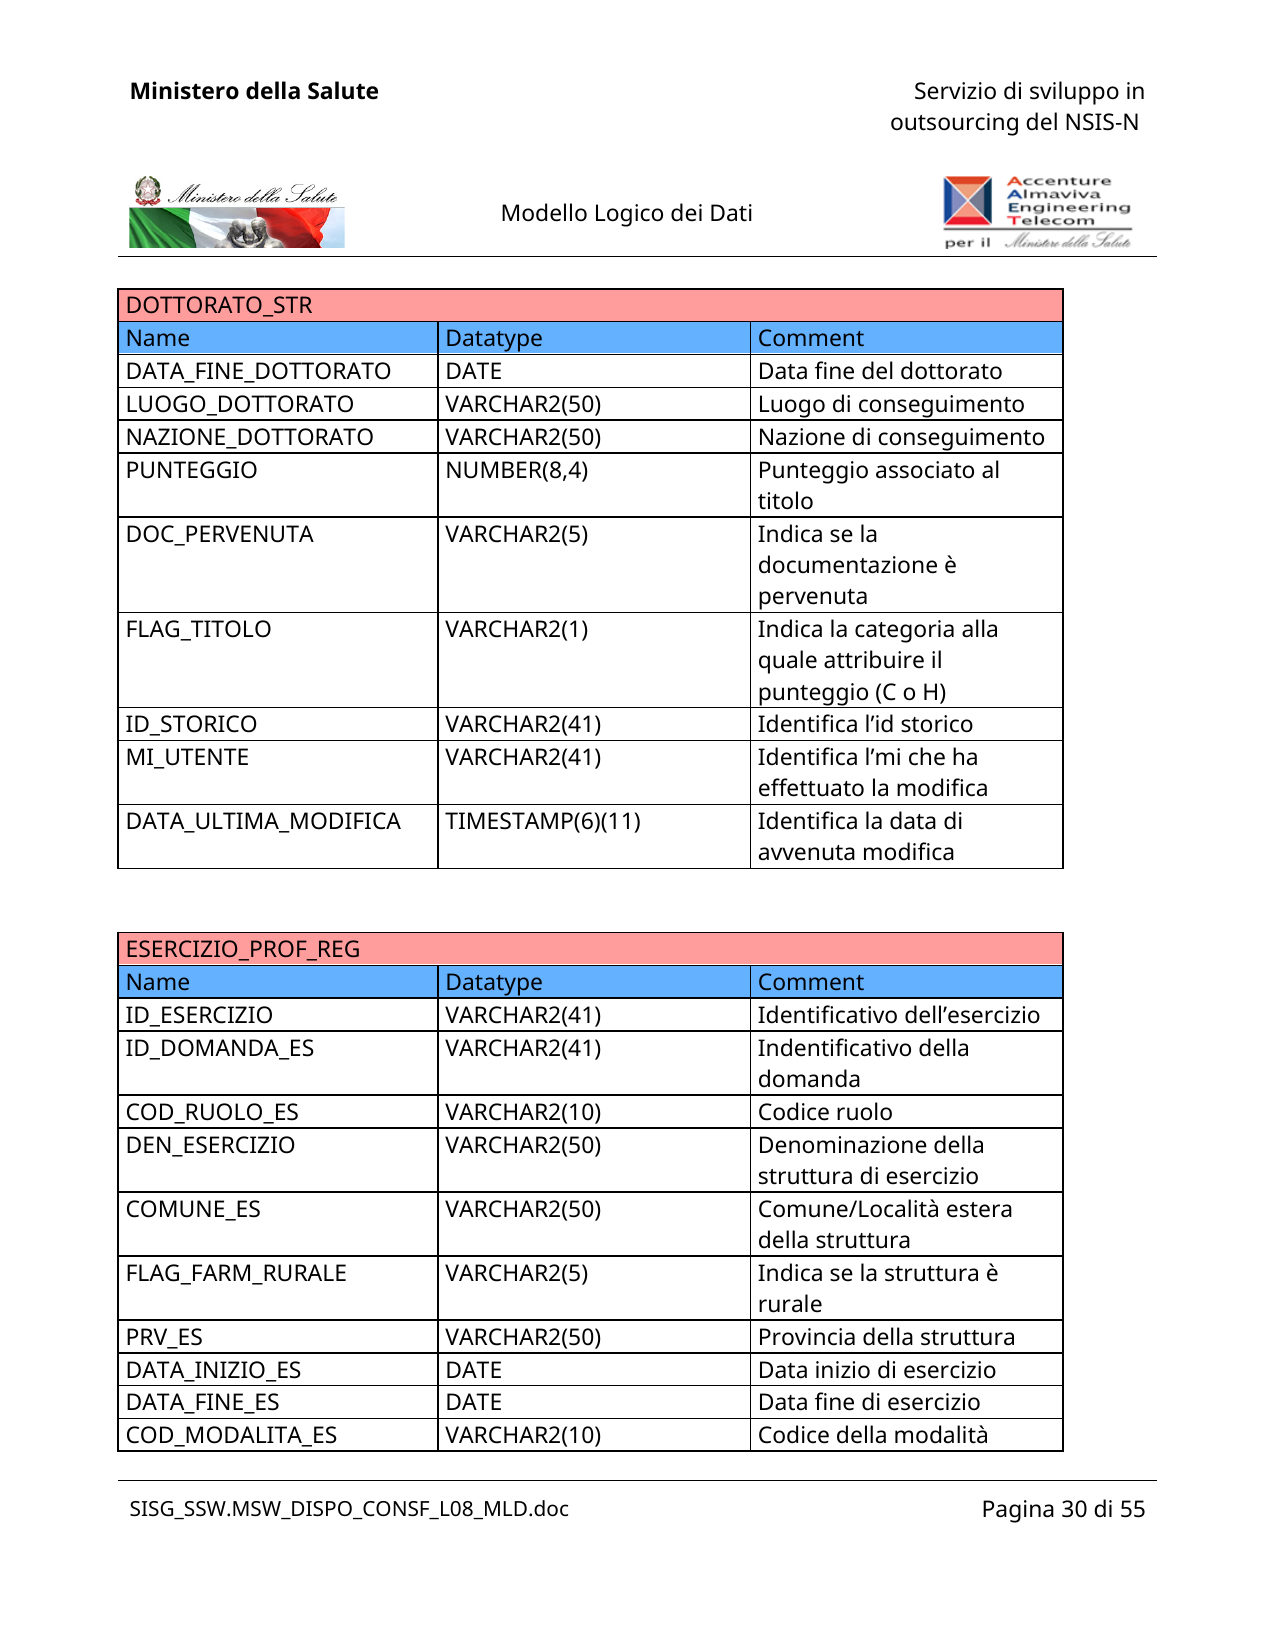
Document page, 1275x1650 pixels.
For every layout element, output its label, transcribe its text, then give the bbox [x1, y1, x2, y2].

table_cell Data fine di esercizio [751, 1386, 1062, 1418]
table_cell Codice ruolo [751, 1096, 1062, 1127]
table_cell VARCHAR2(50) [439, 1129, 750, 1191]
table_cell DATA_FINE_DOTTORATO [119, 355, 437, 386]
table_cell TIMESTAMP(6)(11) [439, 805, 750, 868]
table_cell VARCHAR2(1) [439, 613, 750, 707]
table_cell DOC_PERVENUTA [119, 518, 437, 611]
table_cell Comune/Località estera della struttura [751, 1193, 1062, 1255]
table_header ESERCIZIO_PROF_REG [119, 933, 1062, 964]
table_cell VARCHAR2(5) [439, 1257, 750, 1319]
table_cell VARCHAR2(41) [439, 741, 750, 803]
table_cell COD_RUOLO_ES [119, 1096, 437, 1127]
table_cell ID_DOMANDA_ES [119, 1032, 437, 1094]
table_cell Luogo di conseguimento [751, 388, 1062, 419]
table_cell ID_ESERCIZIO [119, 999, 437, 1030]
table_cell Data fine del dottorato [751, 355, 1062, 386]
table_cell Datatype [439, 322, 750, 353]
table_header DOTTORATO_STR [119, 290, 1062, 321]
table_cell MI_UTENTE [119, 741, 437, 803]
table_cell DEN_ESERCIZIO [119, 1129, 437, 1191]
table_cell Codice della modalità [751, 1419, 1062, 1450]
table_cell DATA_ULTIMA_MODIFICA [119, 805, 437, 868]
table_cell Comment [751, 322, 1062, 353]
table_cell DATA_INIZIO_ES [119, 1354, 437, 1385]
table_cell DATE [439, 355, 750, 386]
table_cell Indica se la documentazione è pervenuta [751, 518, 1062, 611]
table_cell VARCHAR2(50) [439, 1193, 750, 1255]
table_cell NAZIONE_DOTTORATO [119, 421, 437, 452]
table_cell PRV_ES [119, 1321, 437, 1352]
table_cell VARCHAR2(50) [439, 1321, 750, 1352]
table_cell VARCHAR2(50) [439, 421, 750, 452]
table_cell VARCHAR2(50) [439, 388, 750, 419]
table_cell Nazione di conseguimento [751, 421, 1062, 452]
table_cell Identifica l’mi che ha effettuato la modifica [751, 741, 1062, 803]
table_cell Comment [751, 966, 1062, 997]
table_cell Provincia della struttura [751, 1321, 1062, 1352]
table_cell Denominazione della struttura di esercizio [751, 1129, 1062, 1191]
table_cell VARCHAR2(10) [439, 1419, 750, 1450]
table_cell Name [119, 322, 437, 353]
table_cell Indica la categoria alla quale attribuire il punteggio (C o H) [751, 613, 1062, 707]
table_cell Identificativo dell’esercizio [751, 999, 1062, 1030]
table_cell Datatype [439, 966, 750, 997]
table_cell VARCHAR2(41) [439, 999, 750, 1030]
table_cell FLAG_FARM_RURALE [119, 1257, 437, 1319]
table_cell DATE [439, 1354, 750, 1385]
table_cell NUMBER(8,4) [439, 454, 750, 516]
table_cell LUOGO_DOTTORATO [119, 388, 437, 419]
table_cell ID_STORICO [119, 708, 437, 739]
table_cell COMUNE_ES [119, 1193, 437, 1255]
table_cell Identifica l’id storico [751, 708, 1062, 739]
table_cell PUNTEGGIO [119, 454, 437, 516]
table_cell COD_MODALITA_ES [119, 1419, 437, 1450]
table_cell Punteggio associato al titolo [751, 454, 1062, 516]
table_cell DATE [439, 1386, 750, 1418]
table_cell FLAG_TITOLO [119, 613, 437, 707]
table_cell VARCHAR2(41) [439, 708, 750, 739]
table_cell Indentificativo della domanda [751, 1032, 1062, 1094]
table_cell DATA_FINE_ES [119, 1386, 437, 1418]
table_cell VARCHAR2(10) [439, 1096, 750, 1127]
table_cell Name [119, 966, 437, 997]
table_cell VARCHAR2(5) [439, 518, 750, 611]
table_cell Data inizio di esercizio [751, 1354, 1062, 1385]
table_cell Indica se la struttura è rurale [751, 1257, 1062, 1319]
table_cell Identifica la data di avvenuta modifica [751, 805, 1062, 868]
table_cell VARCHAR2(41) [439, 1032, 750, 1094]
